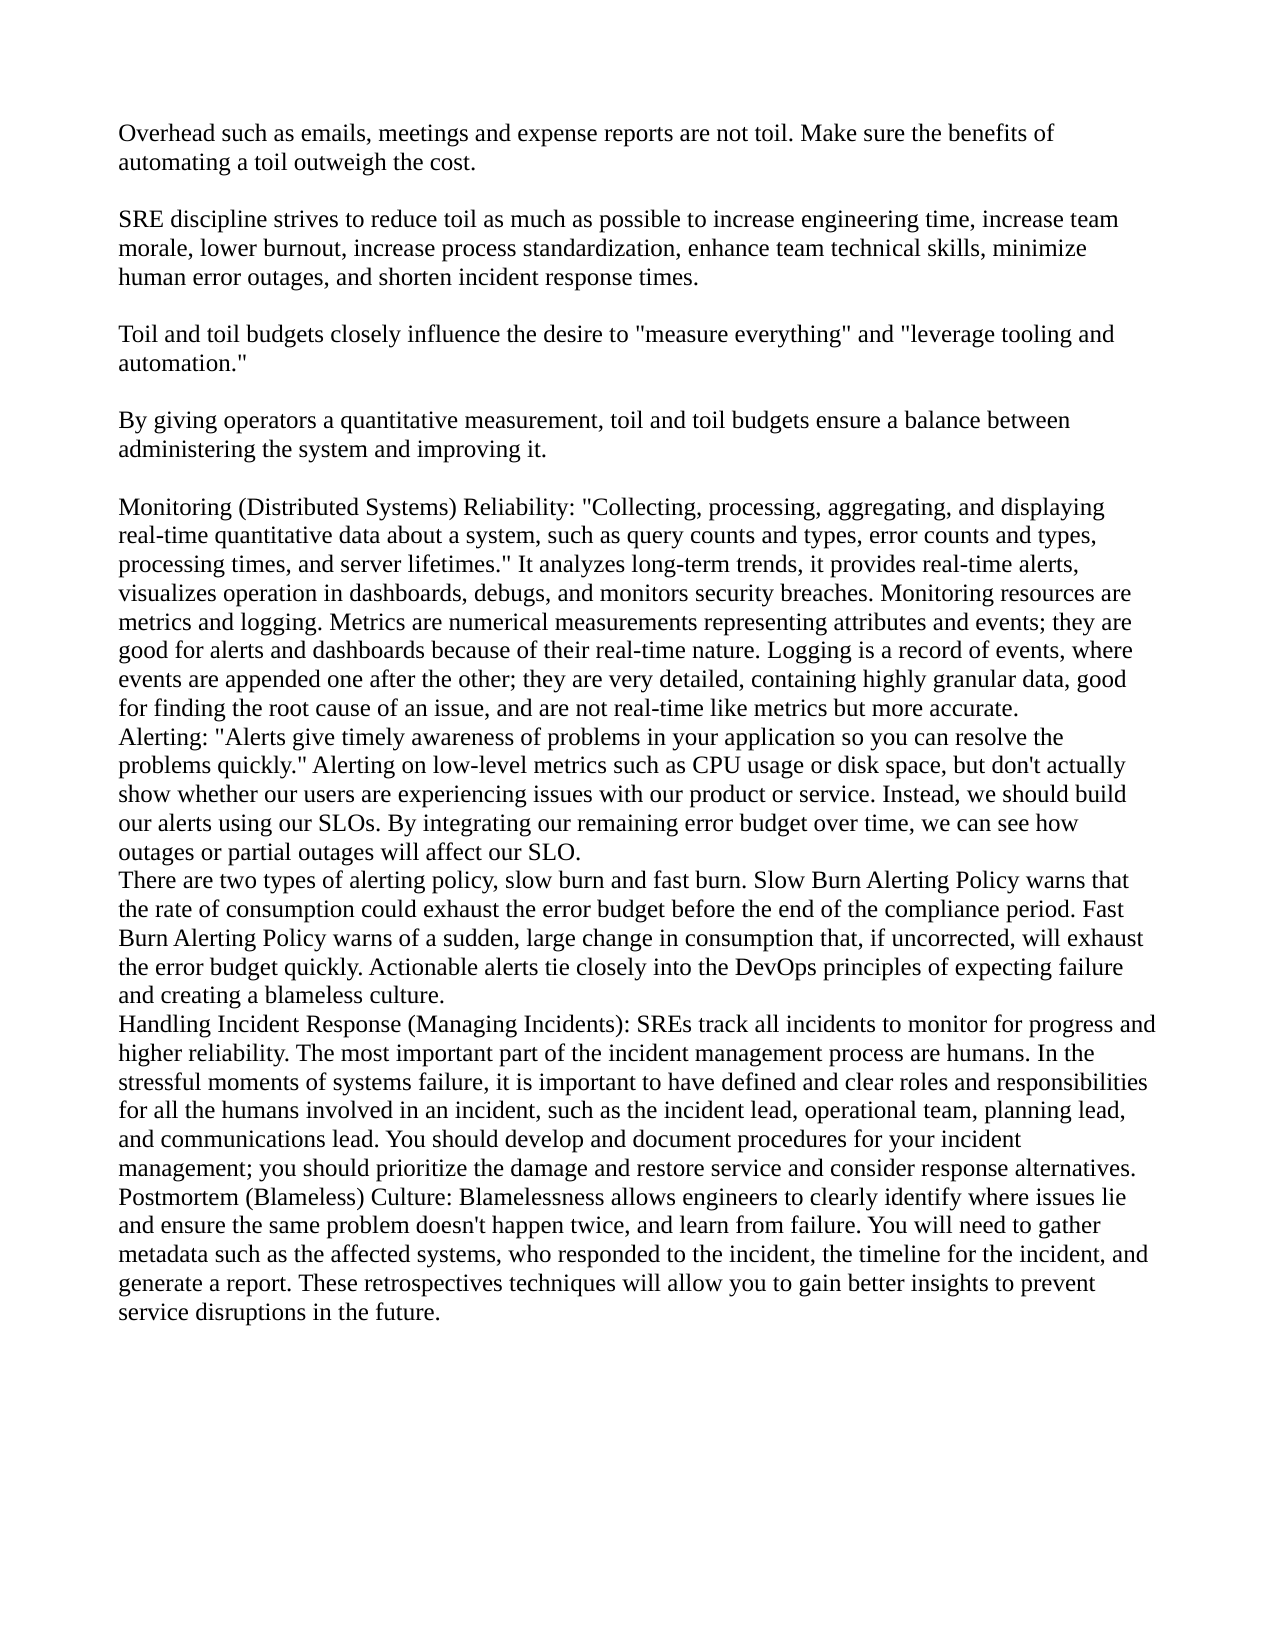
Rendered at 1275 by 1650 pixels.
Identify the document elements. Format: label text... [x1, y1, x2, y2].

text Alerting: "Alerts give timely awareness of problems in your application so you can resolve the problems quickly." Alerting on low-level metrics such as CPU usage or disk space, but don't actually show whether our users are experiencing issues with our product or service. Instead, we should build our alerts using our SLOs. By integrating our remaining error budget over time, we can see how outages or partial outages will affect our SLO. [118, 722, 1157, 866]
text Monitoring (Distributed Systems) Reliability: "Collecting, processing, aggregating, and displaying real-time quantitative data about a system, such as query counts and types, error counts and types, processing times, and server lifetimes." It analyzes long-term trends, it provides real-time alerts, visualizes operation in dashboards, debugs, and monitors security breaches. Monitoring resources are metrics and logging. Metrics are numerical measurements representing attributes and events; they are good for alerts and dashboards because of their real-time nature. Logging is a record of events, where events are appended one after the other; they are very detailed, containing highly granular data, good for finding the root cause of an issue, and are not real-time like metrics but more accurate. [118, 492, 1157, 722]
text Overhead such as emails, meetings and expense reports are not toil. Make sure the benefits of automating a toil outweigh the cost. [118, 118, 1157, 176]
text SRE discipline strives to reduce toil as much as possible to increase engineering time, increase team morale, lower burnout, increase process standardization, enhance team technical skills, minimize human error outages, and shorten incident response times. [118, 204, 1157, 291]
text Postmortem (Blameless) Culture: Blamelessness allows engineers to clearly identify where issues lie and ensure the same problem doesn't happen twice, and learn from failure. You will need to gather metadata such as the affected systems, who responded to the incident, the timeline for the incident, and generate a report. These retrospectives techniques will allow you to gain better insights to prevent service disruptions in the future. [118, 1182, 1157, 1326]
text Toil and toil budgets closely influence the desire to "measure everything" and "leverage tooling and automation." [118, 319, 1157, 377]
text Handling Incident Response (Managing Incidents): SREs track all incidents to monitor for progress and higher reliability. The most important part of the incident management process are humans. In the stressful moments of systems failure, it is important to have defined and clear roles and responsibilities for all the humans involved in an incident, such as the incident lead, operational team, planning lead, and communications lead. You should develop and document procedures for your incident management; you should prioritize the damage and restore service and consider response alternatives. [118, 1009, 1157, 1182]
text By giving operators a quantitative measurement, toil and toil budgets ensure a balance between administering the system and improving it. [118, 406, 1157, 463]
text There are two types of alerting policy, slow burn and fast burn. Slow Burn Alerting Policy warns that the rate of consumption could exhaust the error budget before the end of the compliance period. Fast Burn Alerting Policy warns of a sudden, large change in consumption that, if uncorrected, will exhaust the error budget quickly. Actionable alerts tie closely into the DevOps principles of expecting failure and creating a blameless culture. [118, 866, 1157, 1009]
